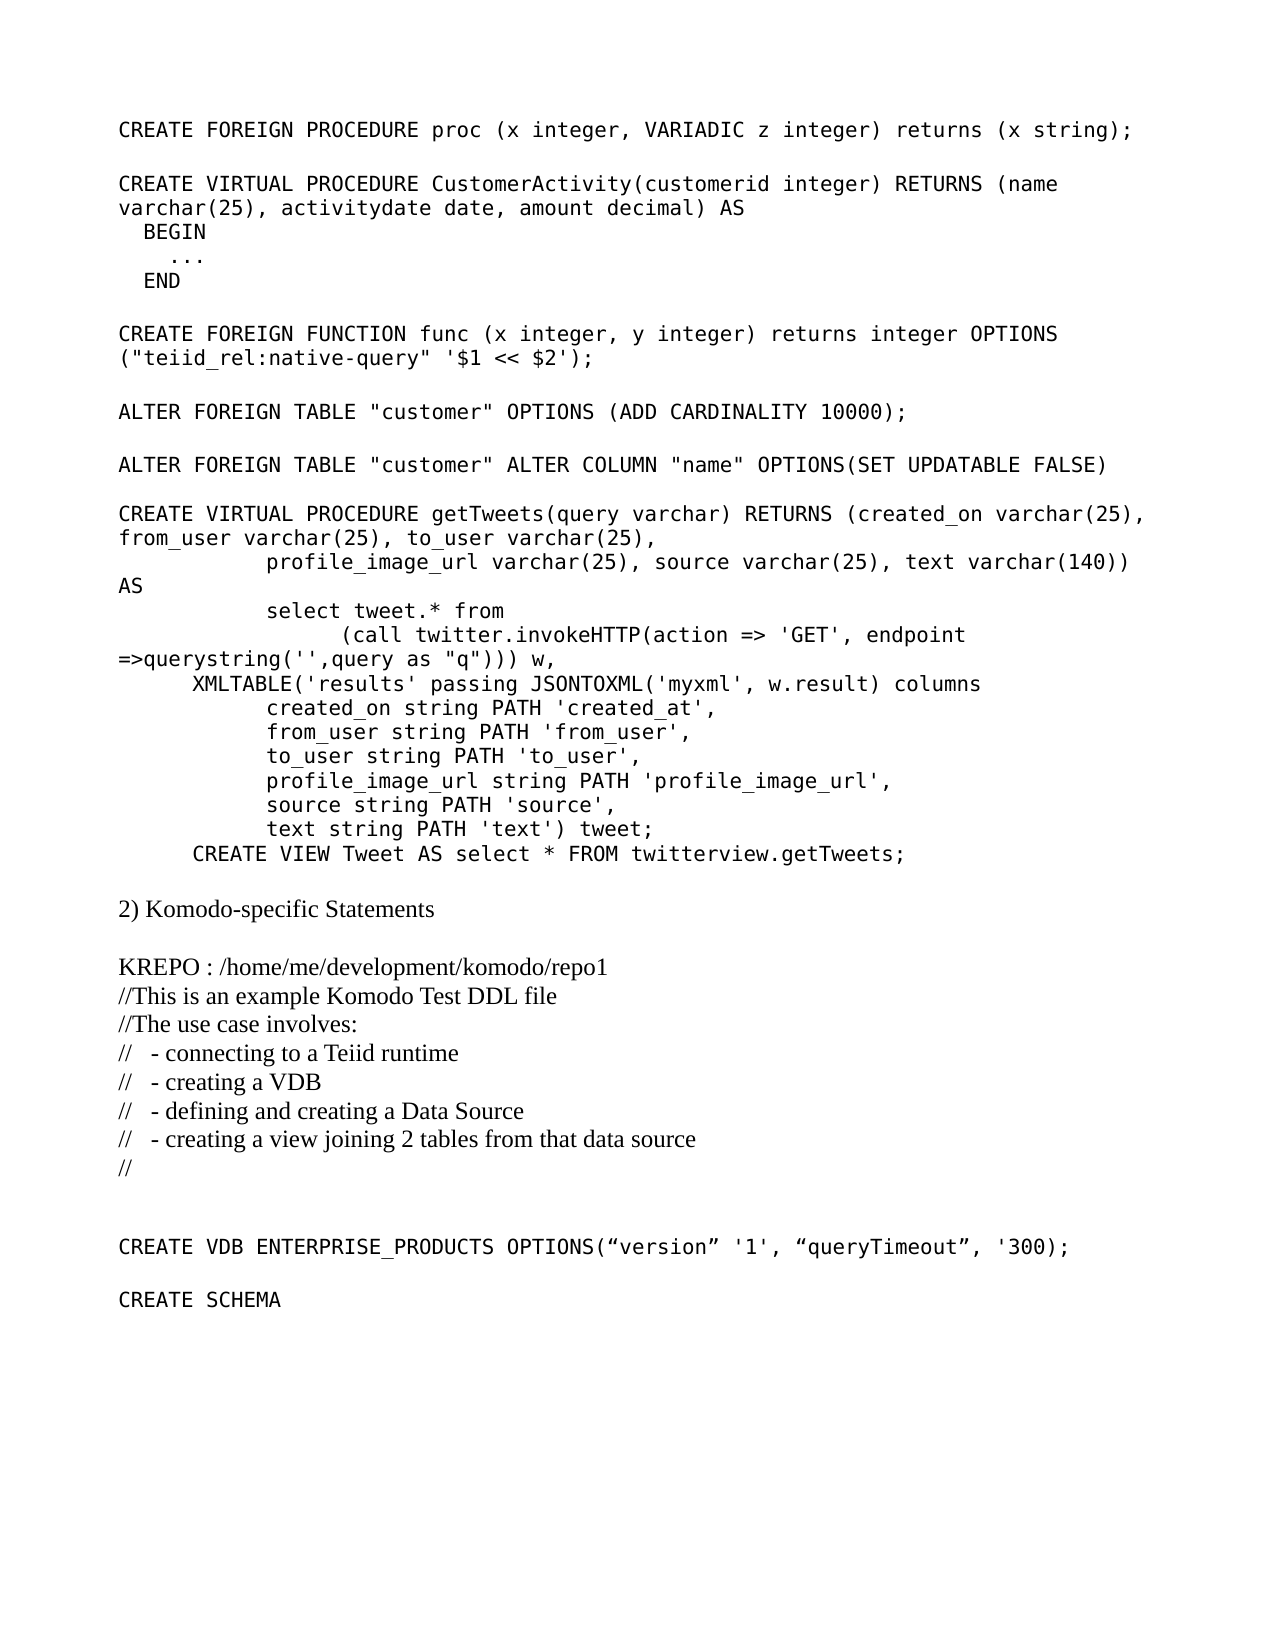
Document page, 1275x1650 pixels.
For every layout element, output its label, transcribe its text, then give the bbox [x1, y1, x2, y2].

text created_on string PATH 'created_at', [118, 696, 1157, 720]
text CREATE VIRTUAL PROCEDURE CustomerActivity(customerid integer) RETURNS (name varchar(25), activitydate date, amount decimal) AS [118, 172, 1157, 220]
text from_user string PATH 'from_user', [118, 720, 1157, 744]
text BEGIN [118, 220, 1157, 244]
text 2) Komodo-specific Statements [118, 894, 1157, 923]
text // [118, 1153, 1157, 1182]
text profile_image_url string PATH 'profile_image_url', [118, 769, 1157, 793]
text ALTER FOREIGN TABLE "customer" ALTER COLUMN "name" OPTIONS(SET UPDATABLE FALSE) [118, 453, 1157, 477]
text source string PATH 'source', [118, 793, 1157, 817]
text KREPO : /home/me/development/komodo/repo1 [118, 952, 1157, 981]
text select tweet.* from [118, 599, 1157, 623]
text profile_image_url varchar(25), source varchar(25), text varchar(140)) AS [118, 550, 1157, 599]
text text string PATH 'text') tweet; [118, 817, 1157, 842]
text //The use case involves: [118, 1009, 1157, 1038]
text CREATE VIEW Tweet AS select * FROM twitterview.getTweets; [118, 842, 1157, 866]
text CREATE FOREIGN PROCEDURE proc (x integer, VARIADIC z integer) returns (x string); [118, 118, 1157, 142]
text ... [118, 244, 1157, 269]
text // - connecting to a Teiid runtime [118, 1038, 1157, 1067]
text //This is an example Komodo Test DDL file [118, 981, 1157, 1009]
text ALTER FOREIGN TABLE "customer" OPTIONS (ADD CARDINALITY 10000); [118, 400, 1157, 424]
text // - creating a VDB [118, 1067, 1157, 1096]
text CREATE SCHEMA [118, 1288, 1157, 1313]
text END [118, 269, 1157, 293]
text CREATE VIRTUAL PROCEDURE getTweets(query varchar) RETURNS (created_on varchar(25), from_user varchar(25), to_user varchar(25), [118, 502, 1157, 550]
text // - creating a view joining 2 tables from that data source [118, 1124, 1157, 1153]
text // - defining and creating a Data Source [118, 1096, 1157, 1124]
text CREATE VDB ENTERPRISE_PRODUCTS OPTIONS(“version” '1', “queryTimeout”, '300); [118, 1235, 1157, 1259]
text CREATE FOREIGN FUNCTION func (x integer, y integer) returns integer OPTIONS ("teiid_rel:native-query" '$1 << $2'); [118, 322, 1157, 371]
text XMLTABLE('results' passing JSONTOXML('myxml', w.result) columns [118, 672, 1157, 696]
text (call twitter.invokeHTTP(action => 'GET', endpoint =>querystring('',query as "q"))) w, [118, 623, 1157, 672]
text to_user string PATH 'to_user', [118, 744, 1157, 769]
